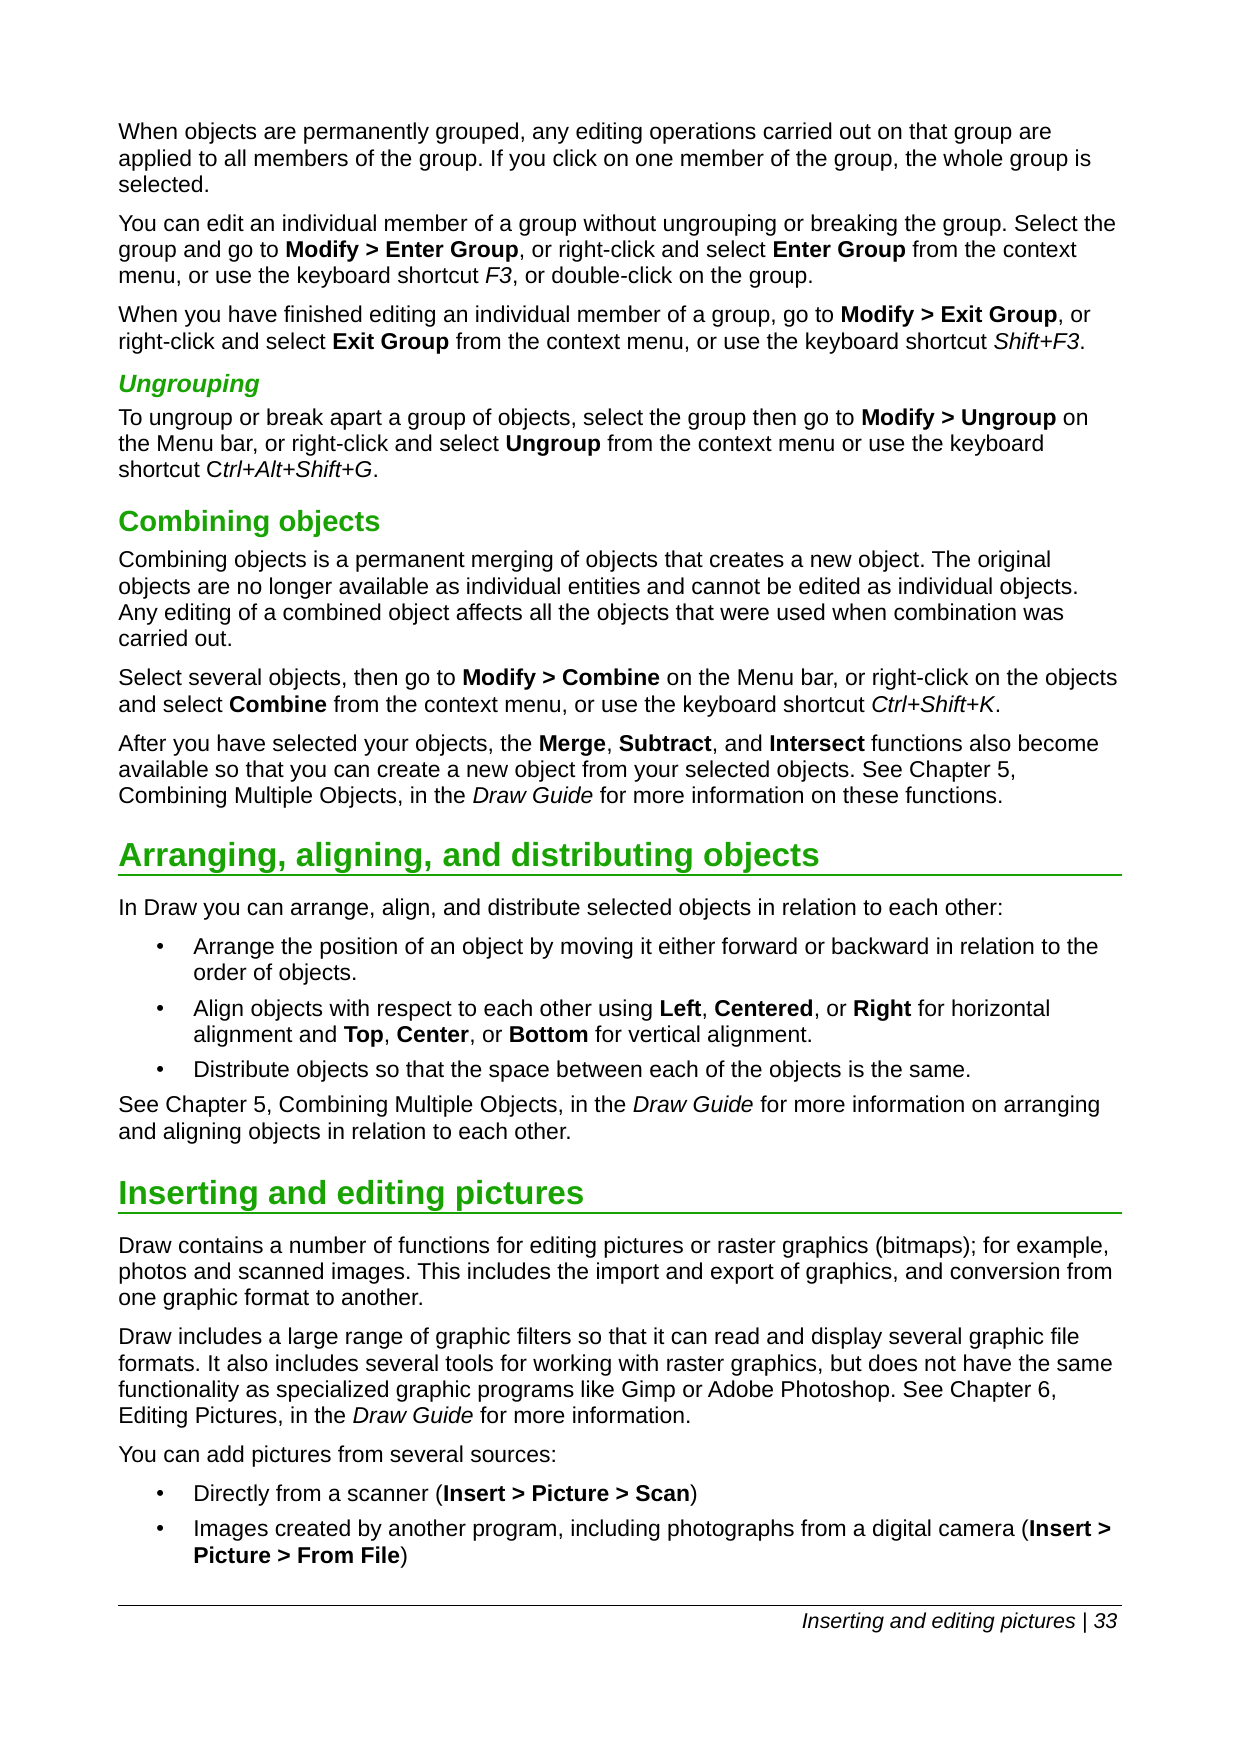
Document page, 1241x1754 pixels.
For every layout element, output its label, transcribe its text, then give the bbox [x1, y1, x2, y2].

subtitle Ungrouping [118, 369, 1122, 398]
text Select several objects, then go to Modify > Combine on the Menu bar, or right-click on the objects and select Combine from the context menu, or use the keyboard shortcut Ctrl+Shift+K. [118, 664, 1122, 717]
text When you have finished editing an individual member of a group, go to Modify > Exit Group, or right-click and select Exit Group from the context menu, or use the keyboard shortcut Shift+F3. [118, 301, 1122, 354]
list Align objects with respect to each other using Left, Centered, or Right for horizontal alignment and Top, Center, or Bottom for vertical alignment. [156, 994, 1122, 1047]
text Combining objects is a permanent merging of objects that creates a new object. The original objects are no longer available as individual entities and cannot be edited as individual objects. Any editing of a combined object affects all the objects that were used when combination was carried out. [118, 546, 1122, 652]
text Draw contains a number of functions for editing pictures or raster graphics (bitmaps); for example, photos and scanned images. This includes the import and export of graphics, and conversion from one graphic format to another. [118, 1232, 1122, 1311]
text You can add pictures from several sources: [118, 1441, 1122, 1467]
text You can edit an individual member of a group without ungrouping or breaking the group. Select the group and go to Modify > Enter Group, or right-click and select Enter Group from the context menu, or use the keyboard shortcut F3, or double-click on the group. [118, 210, 1122, 289]
list Arrange the position of an object by moving it either forward or backward in relation to the order of objects. [156, 933, 1122, 986]
list Distribute objects so that the space between each of the objects is the same. [156, 1056, 1122, 1082]
list Directly from a scanner (Insert > Picture > Scan) [156, 1480, 1122, 1506]
subtitle Inserting and editing pictures [118, 1173, 1122, 1212]
text See Chapter 5, Combining Multiple Objects, in the Draw Guide for more information on arranging and aligning objects in relation to each other. [118, 1091, 1122, 1144]
text Draw includes a large range of graphic filters so that it can read and display several graphic file formats. It also includes several tools for working with raster graphics, but does not have the same functionality as specialized graphic programs like Gimp or Adobe Photoshop. See Chapter 6, Editing Pictures, in the Draw Guide for more information. [118, 1323, 1122, 1429]
subtitle Arranging, aligning, and distributing objects [118, 836, 1122, 874]
list Images created by another program, including photographs from a digital camera (Insert > Picture > From File) [156, 1515, 1122, 1568]
text When objects are permanently grouped, any editing operations carried out on that group are applied to all members of the group. If you click on one member of the group, the whole group is selected. [118, 118, 1122, 197]
subtitle Combining objects [118, 504, 1122, 537]
text After you have selected your objects, the Merge, Subtract, and Intersect functions also become available so that you can create a new object from your selected objects. See Chapter 5, Combining Multiple Objects, in the Draw Guide for more information on these functions. [118, 729, 1122, 808]
text In Draw you can arrange, align, and distribute selected objects in relation to each other: [118, 894, 1122, 920]
text To ungroup or break apart a group of objects, select the group then go to Modify > Ungroup on the Menu bar, or right-click and select Ungroup from the context menu or use the keyboard shortcut Ctrl+Alt+Shift+G. [118, 404, 1122, 483]
